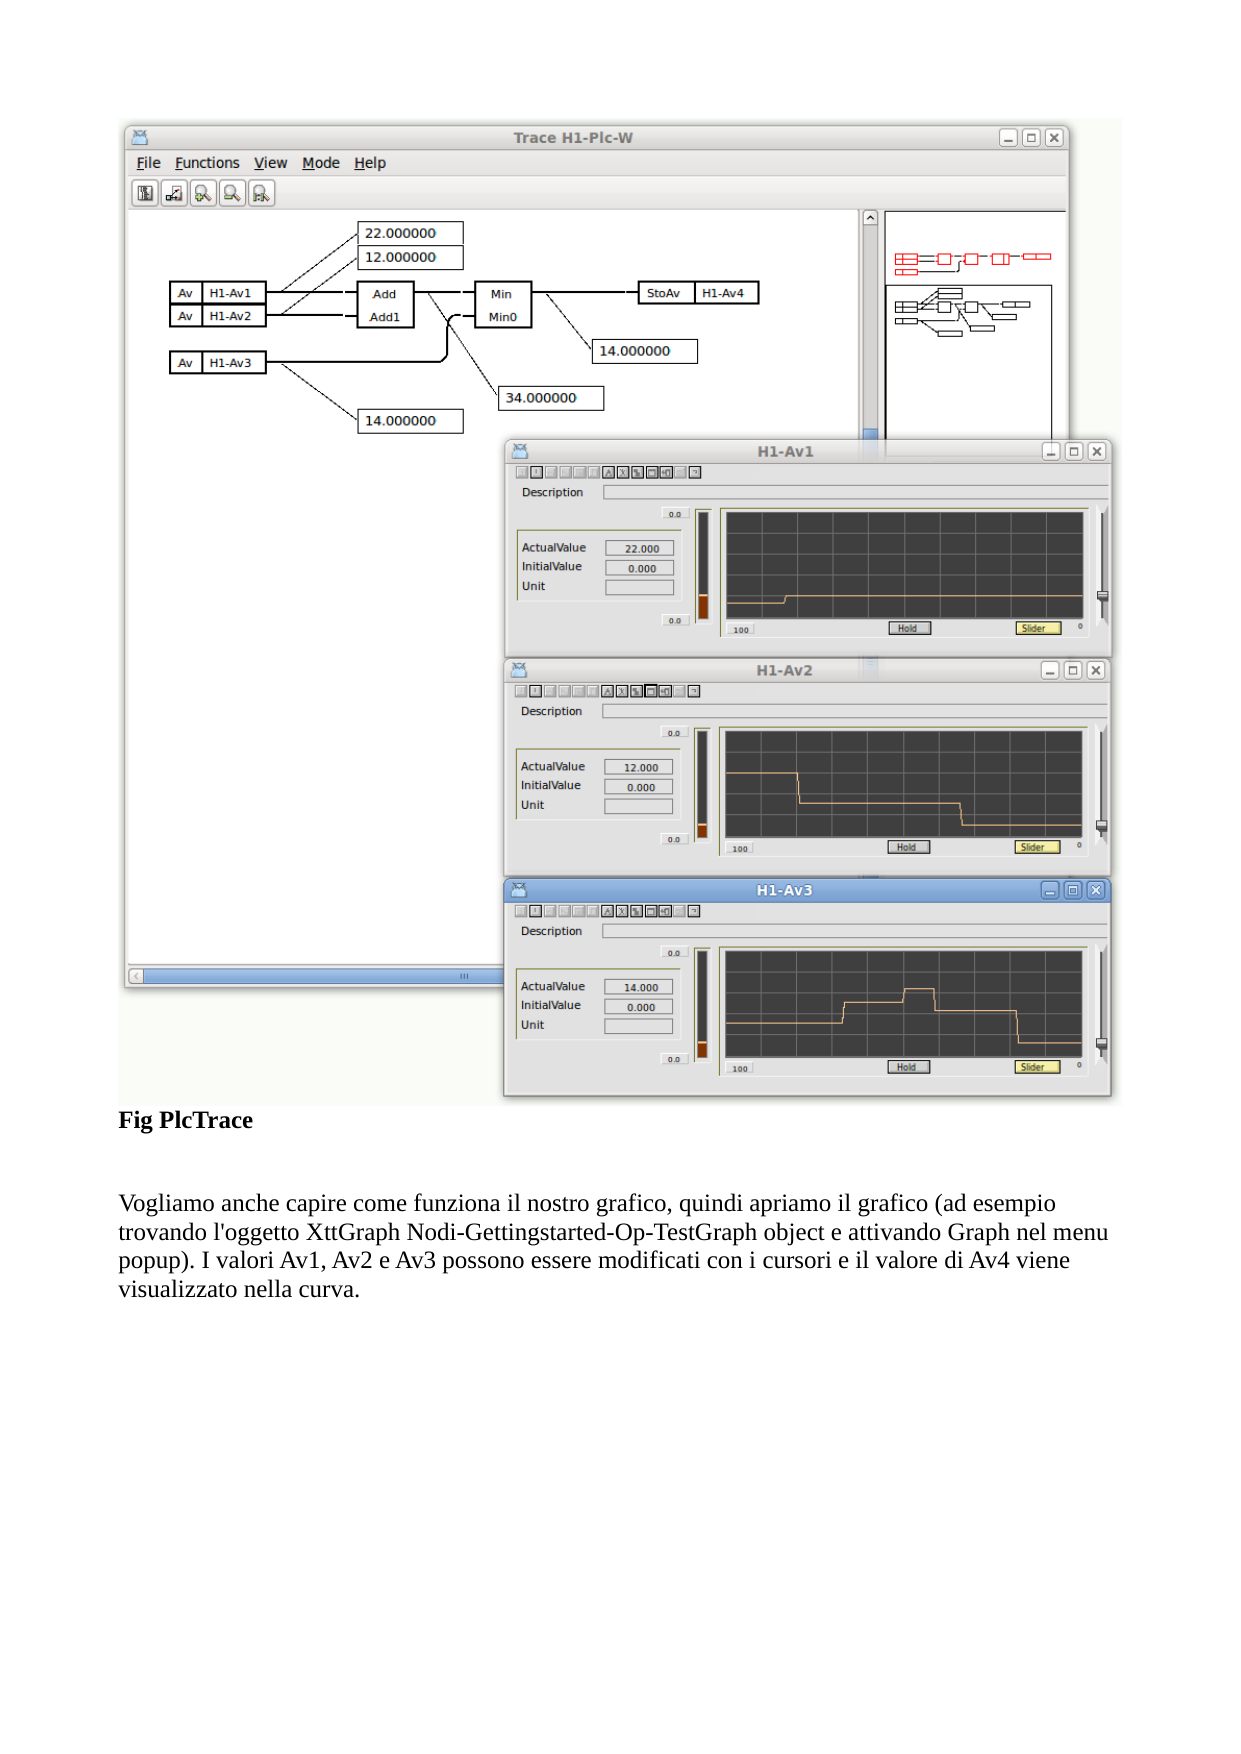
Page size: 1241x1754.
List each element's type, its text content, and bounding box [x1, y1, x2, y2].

text Vogliamo anche capire come funziona il nostro grafico, quindi apriamo il grafico (ad esempio trovando l'oggetto XttGraph Nodi-Gettingstarted-Op-TestGraph object e attivando Graph nel menu popup). I valori Av1, Av2 e Av3 possono essere modificati con i cursori e il valore di Av4 viene visualizzato nella curva. [118, 1188, 1122, 1303]
text Fig PlcTrace [118, 1106, 1122, 1134]
picture [118, 118, 1122, 1106]
